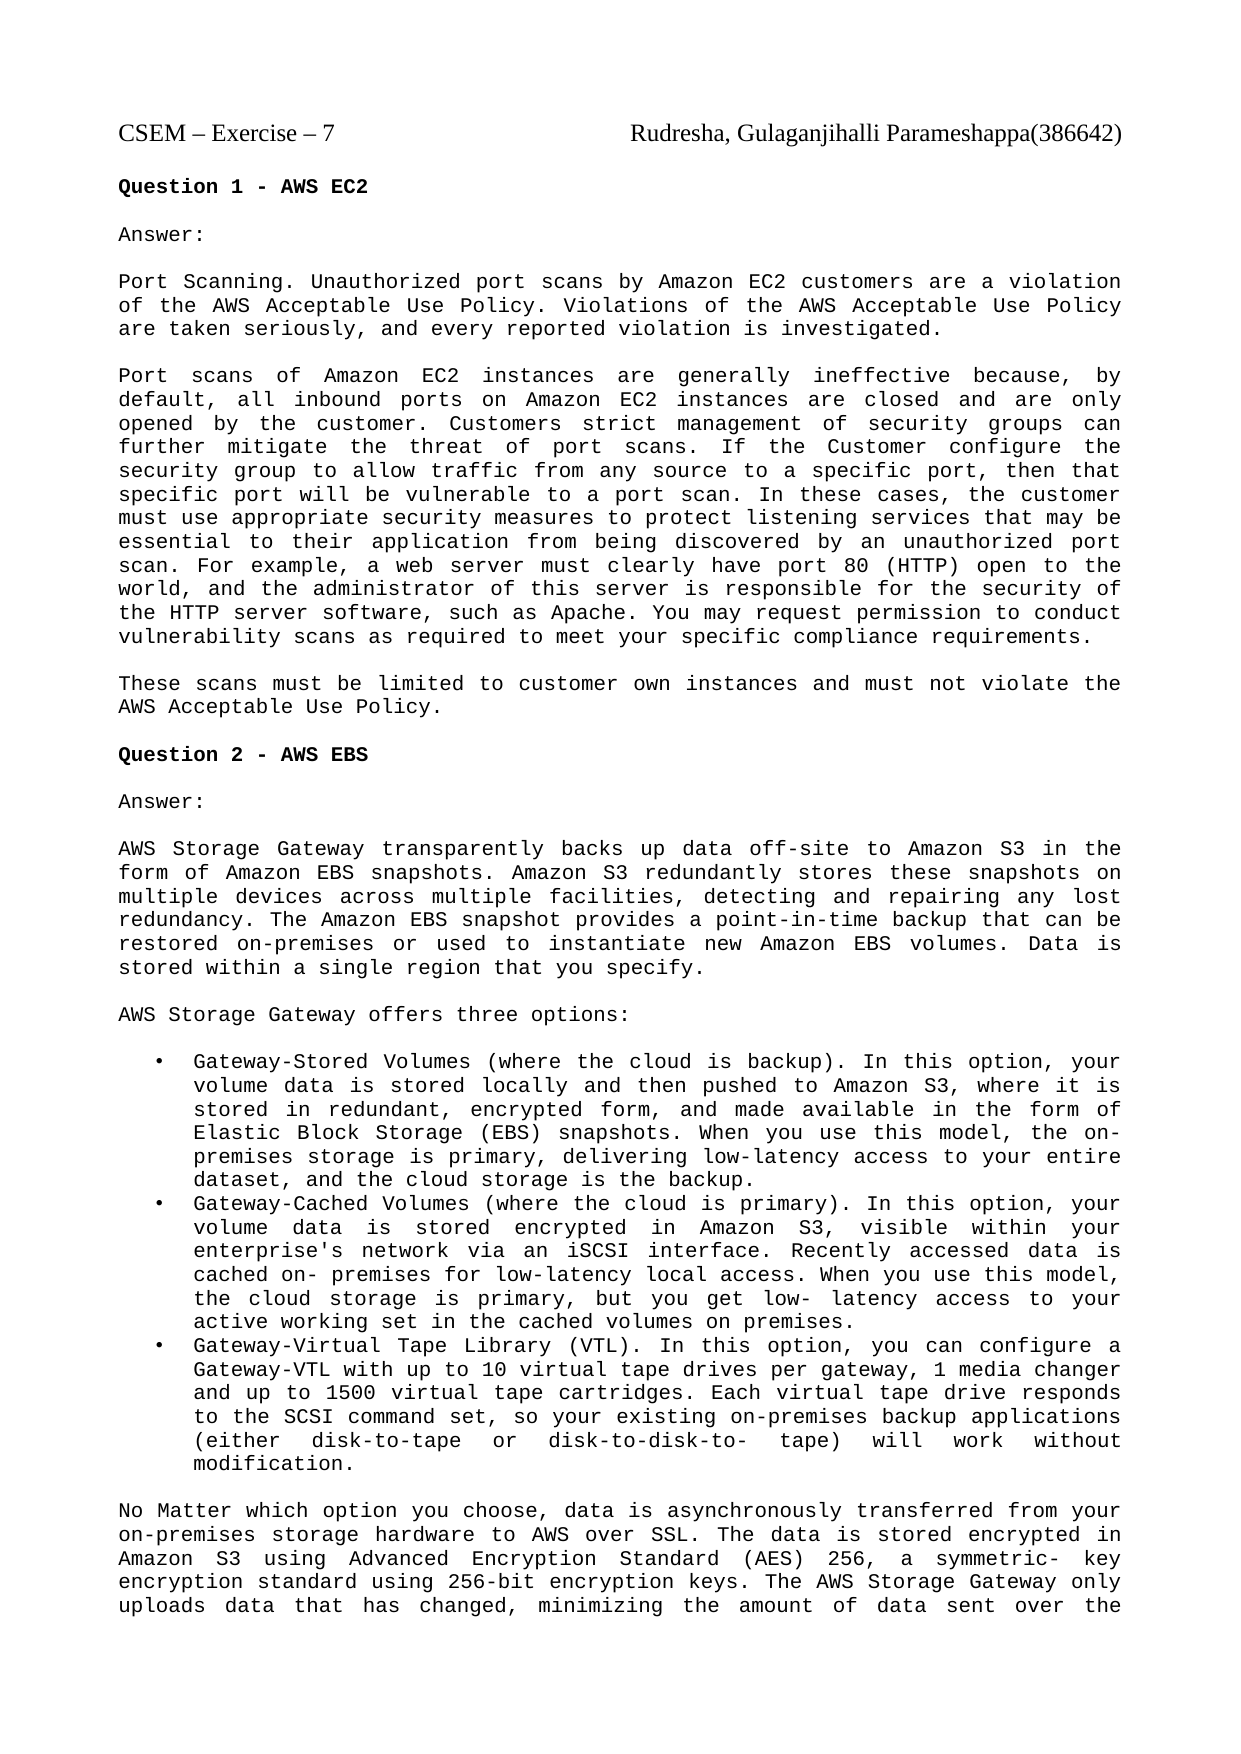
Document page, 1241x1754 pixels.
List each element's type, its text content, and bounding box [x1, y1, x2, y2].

list Gateway-Stored Volumes (where the cloud is backup). In this option, your volume data is stored locally and then pushed to Amazon S3, where it is stored in redundant, encrypted form, and made available in the form of Elastic Block Storage (EBS) snapshots. When you use this model, the on-premises storage is primary, delivering low-latency access to your entire dataset, and the cloud storage is the backup. [156, 1051, 1122, 1193]
list Gateway-Cached Volumes (where the cloud is primary). In this option, your volume data is stored encrypted in Amazon S3, visible within your enterprise's network via an iSCSI interface. Recently accessed data is cached on- premises for low-latency local access. When you use this model, the cloud storage is primary, but you get low- latency access to your active working set in the cached volumes on premises. [156, 1193, 1122, 1335]
text Port Scanning. Unauthorized port scans by Amazon EC2 customers are a violation of the AWS Acceptable Use Policy. Violations of the AWS Acceptable Use Policy are taken seriously, and every reported violation is investigated. [118, 271, 1122, 342]
text These scans must be limited to customer own instances and must not violate the AWS Acceptable Use Policy. [118, 673, 1122, 720]
list Gateway-Virtual Tape Library (VTL). In this option, you can configure a Gateway-VTL with up to 10 virtual tape drives per gateway, 1 media changer and up to 1500 virtual tape cartridges. Each virtual tape drive responds to the SCSI command set, so your existing on-premises backup applications (either disk-to-tape or disk-to-disk-to- tape) will work without modification. [156, 1335, 1122, 1477]
text AWS Storage Gateway offers three options: [118, 1004, 1122, 1028]
text No Matter which option you choose, data is asynchronously transferred from your on-premises storage hardware to AWS over SSL. The data is stored encrypted in Amazon S3 using Advanced Encryption Standard (AES) 256, a symmetric- key encryption standard using 256-bit encryption keys. The AWS Storage Gateway only uploads data that has changed, minimizing the amount of data sent over the [118, 1501, 1122, 1619]
text Answer: [118, 791, 1122, 815]
text Answer: [118, 224, 1122, 247]
text AWS Storage Gateway transparently backs up data off-site to Amazon S3 in the form of Amazon EBS snapshots. Amazon S3 redundantly stores these snapshots on multiple devices across multiple facilities, detecting and repairing any lost redundancy. The Amazon EBS snapshot provides a point-in-time backup that can be restored on-premises or used to instantiate new Amazon EBS volumes. Data is stored within a single region that you specify. [118, 838, 1122, 980]
text Question 2 - AWS EBS [118, 744, 1122, 767]
text Port scans of Amazon EC2 instances are generally ineffective because, by default, all inbound ports on Amazon EC2 instances are closed and are only opened by the customer. Customers strict management of security groups can further mitigate the threat of port scans. If the Customer configure the security group to allow traffic from any source to a specific port, then that specific port will be vulnerable to a port scan. In these cases, the customer must use appropriate security measures to protect listening services that may be essential to their application from being discovered by an unauthorized port scan. For example, a web server must clearly have port 80 (HTTP) open to the world, and the administrator of this server is responsible for the security of the HTTP server software, such as Apache. You may request permission to conduct vulnerability scans as required to meet your specific compliance requirements. [118, 366, 1122, 649]
text Question 1 - AWS EC2 [118, 176, 1122, 200]
